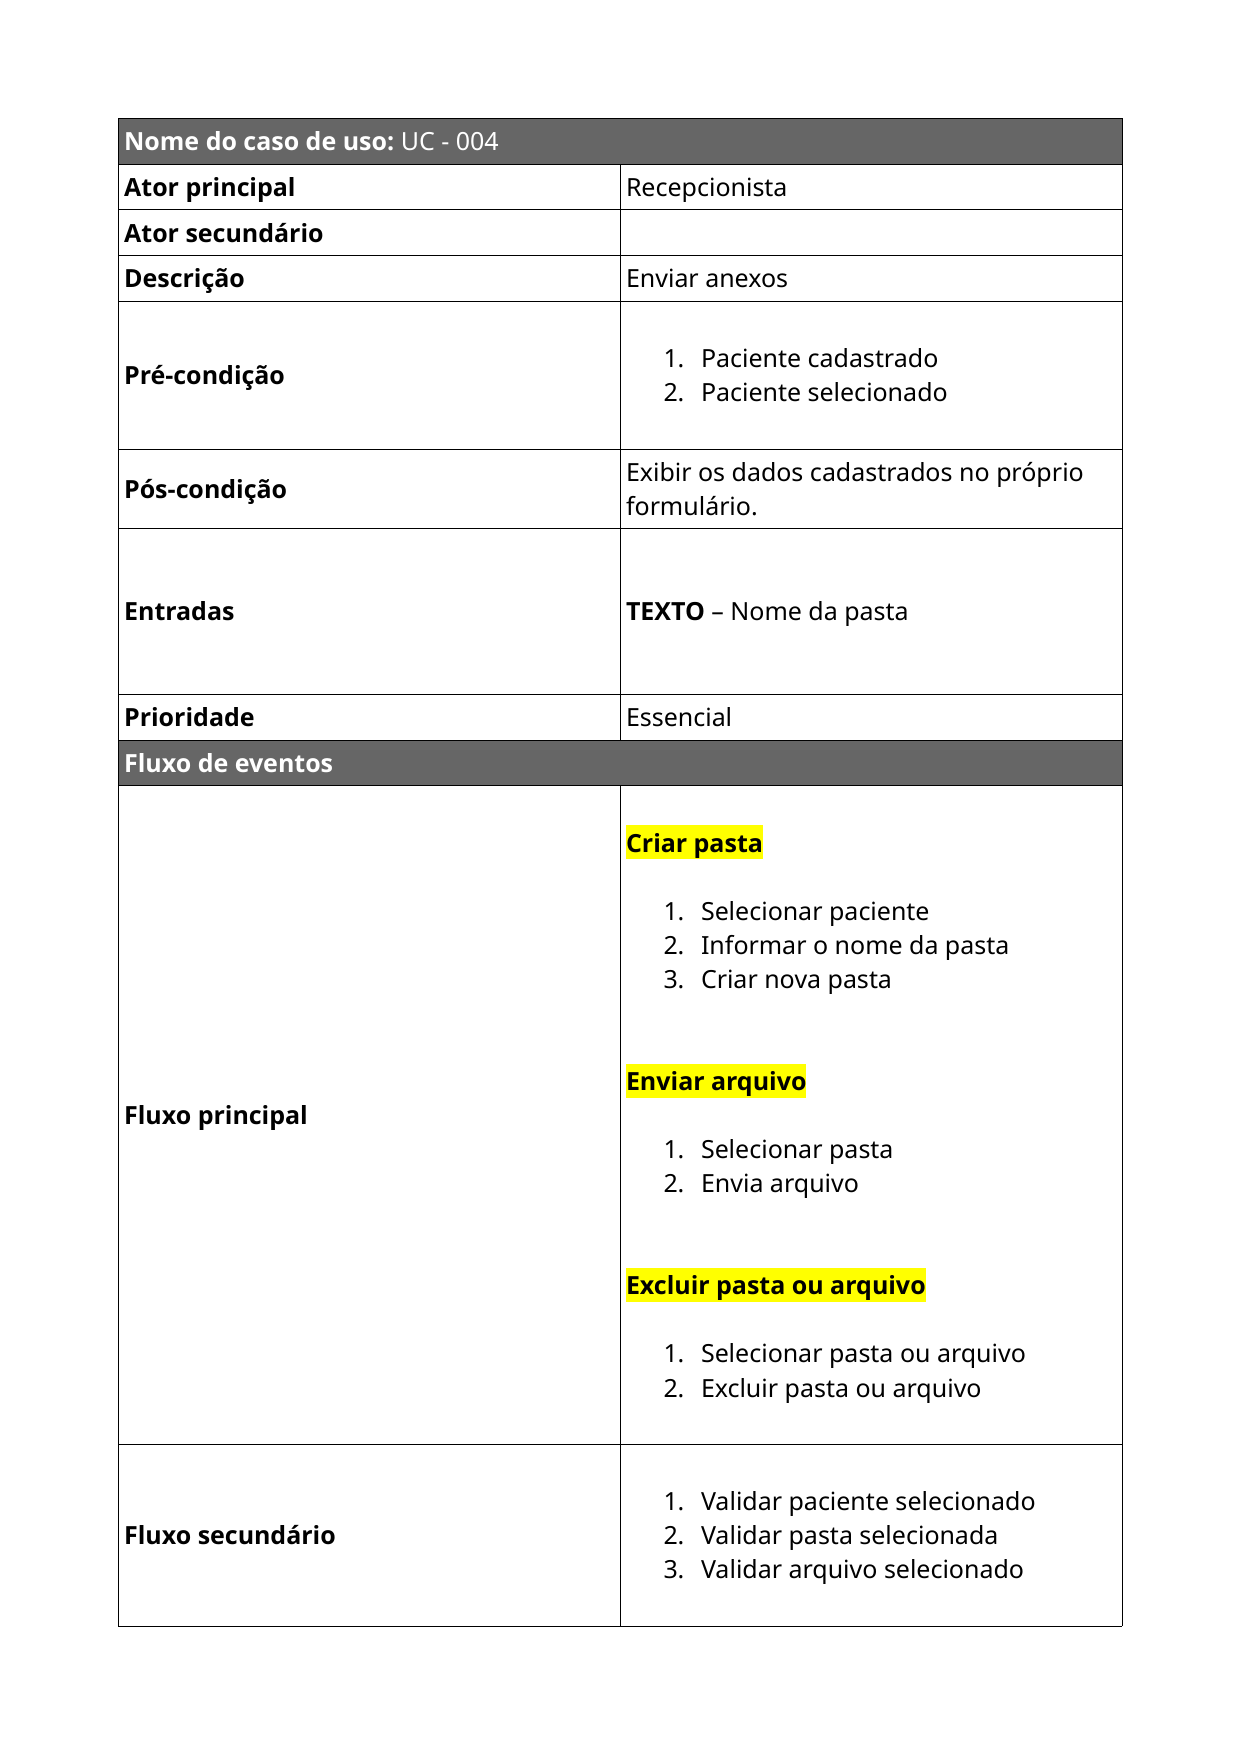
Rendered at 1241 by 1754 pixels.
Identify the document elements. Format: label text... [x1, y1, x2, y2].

table_cell Recepcionista [621, 165, 1122, 209]
table_cell Ator secundário [119, 210, 620, 255]
table_cell Ator principal [119, 165, 620, 209]
table_cell Entradas [119, 529, 620, 694]
table_cell [621, 210, 1122, 255]
table_cell Essencial [621, 695, 1122, 740]
table_cell Validar paciente selecionado Validar pasta selecionada Validar arquivo selecionado [621, 1445, 1122, 1626]
table_cell Descrição [119, 256, 620, 301]
table_header Nome do caso de uso: UC - 004 [119, 119, 1122, 164]
table_cell Prioridade [119, 695, 620, 740]
table_cell Criar pasta Selecionar paciente Informar o nome da pasta Criar nova pasta Enviar arquivo Selecionar pasta Envia arquivo Excluir pasta ou arquivo Selecionar pasta ou arquivo Excluir pasta ou arquivo [621, 786, 1122, 1444]
table_cell Exibir os dados cadastrados no próprio formulário. [621, 450, 1122, 528]
table_cell Fluxo de eventos [119, 741, 1122, 785]
table_cell Pós-condição [119, 450, 620, 528]
table_cell Fluxo secundário [119, 1445, 620, 1626]
table_cell Fluxo principal [119, 786, 620, 1444]
table_cell TEXTO – Nome da pasta [621, 529, 1122, 694]
table_cell Pré-condição [119, 302, 620, 448]
table_cell Paciente cadastrado Paciente selecionado [621, 302, 1122, 448]
table_cell Enviar anexos [621, 256, 1122, 301]
